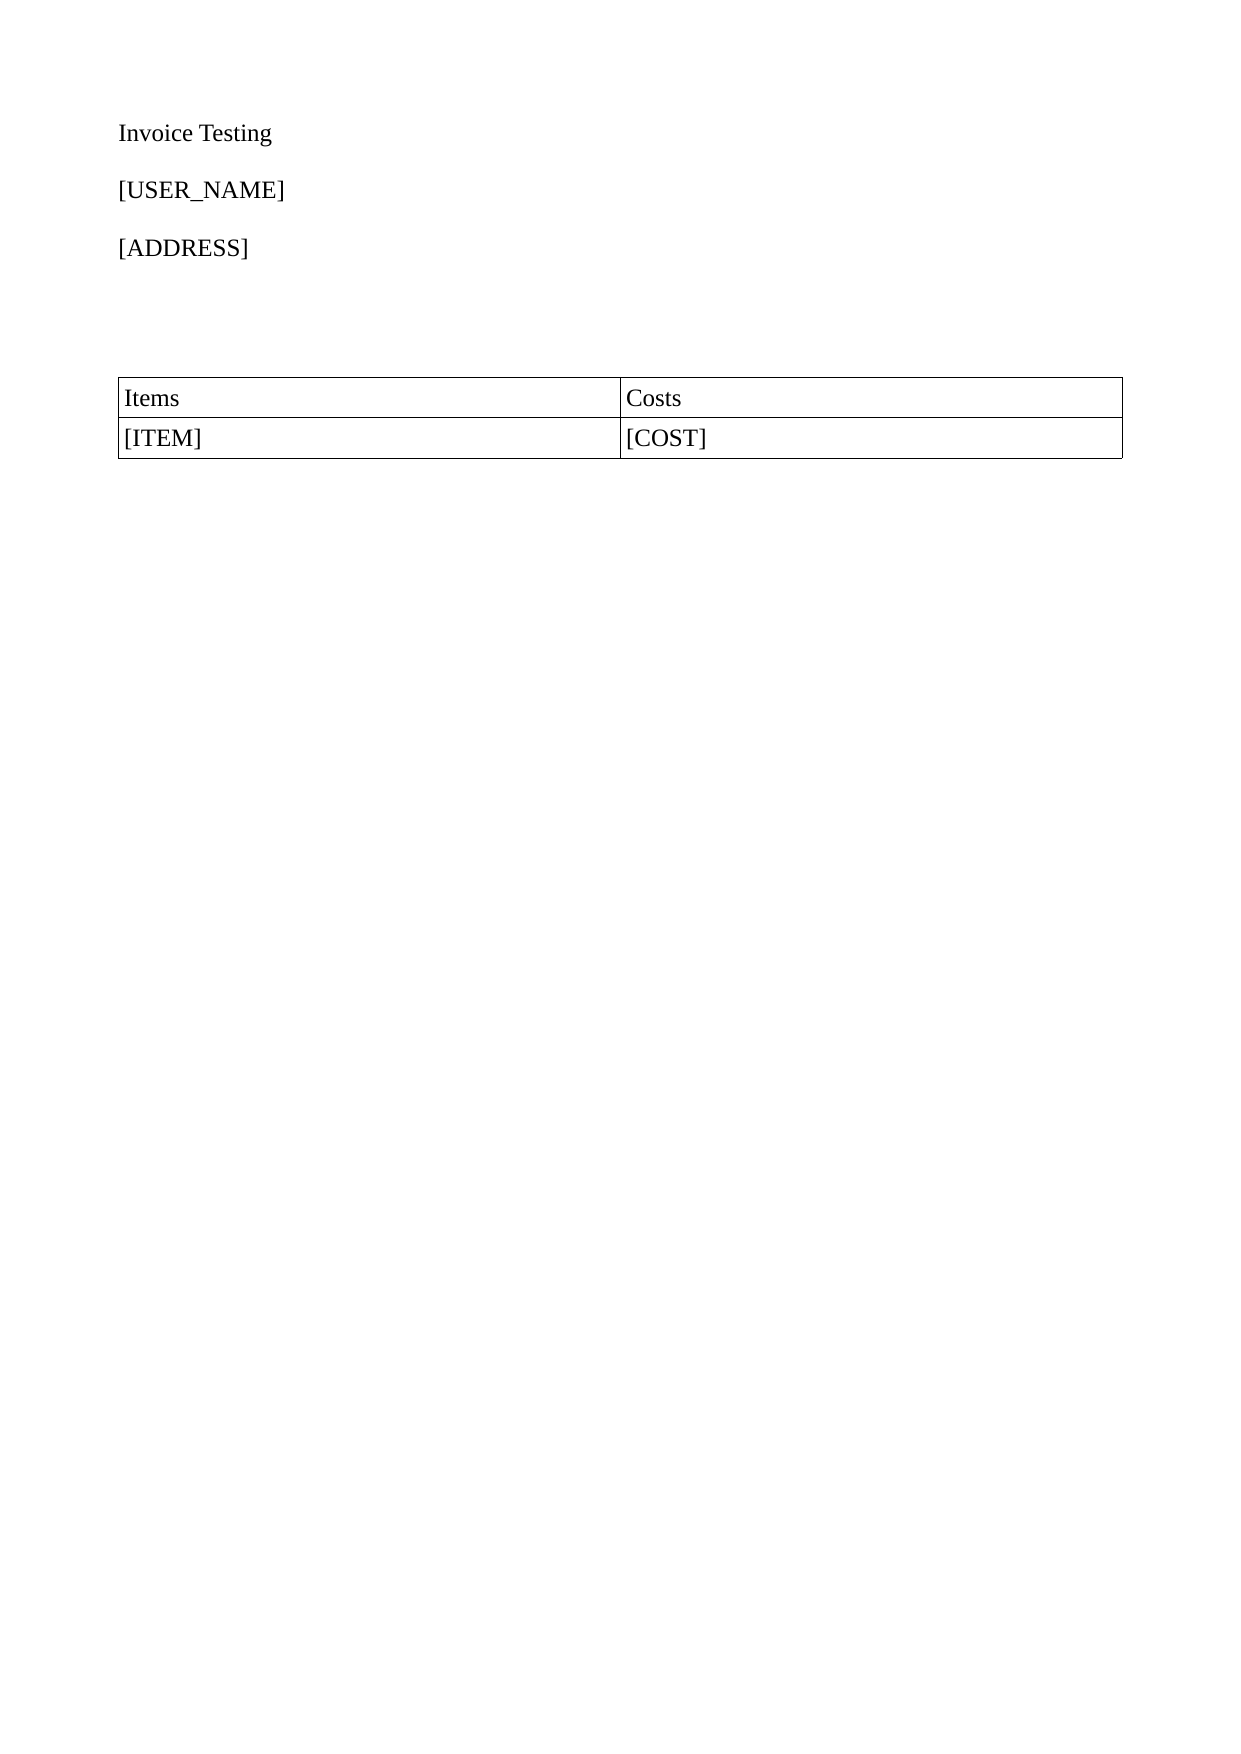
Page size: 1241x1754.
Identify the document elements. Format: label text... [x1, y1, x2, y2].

table_header Items [119, 378, 620, 417]
table_cell [COST] [621, 418, 1122, 457]
text Invoice Testing [118, 118, 1122, 147]
text [ADDRESS] [118, 233, 1122, 262]
text [USER_NAME] [118, 176, 1122, 204]
table_header Costs [621, 378, 1122, 417]
table_cell [ITEM] [119, 418, 620, 457]
